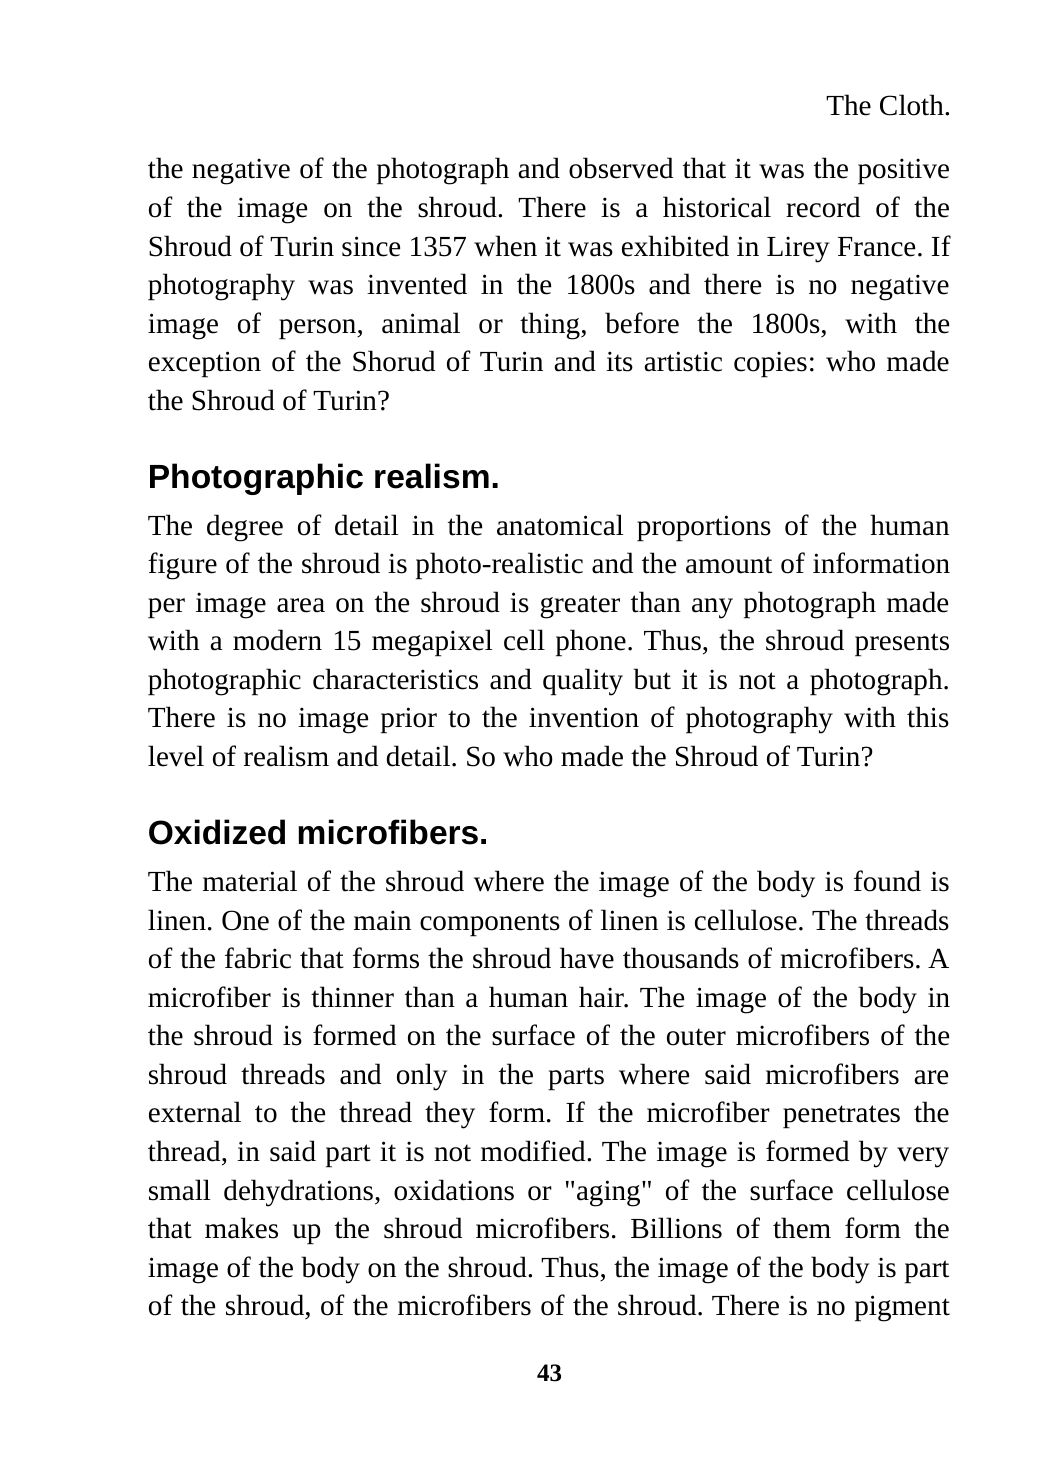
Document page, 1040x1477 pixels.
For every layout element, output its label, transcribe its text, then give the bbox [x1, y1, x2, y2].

text the negative of the photograph and observed that it was the positive of the image on the shroud. There is a historical record of the Shroud of Turin since 1357 when it was exhibited in Lirey France. If photography was invented in the 1800s and there is no negative image of person, animal or thing, before the 1800s, with the exception of the Shorud of Turin and its artistic copies: who made the Shroud of Turin? [148, 152, 951, 416]
subtitle Photographic realism. [148, 457, 951, 495]
text The degree of detail in the anatomical proportions of the human figure of the shroud is photo-realistic and the amount of information per image area on the shroud is greater than any photograph made with a modern 15 megapixel cell phone. Thus, the shroud presents photographic characteristics and quality but it is not a photograph. There is no image prior to the invention of photography with this level of realism and detail. So who made the Shroud of Turin? [148, 508, 951, 773]
text The material of the shroud where the image of the body is found is linen. One of the main components of linen is cellulose. The threads of the fabric that forms the shroud have thousands of microfibers. A microfiber is thinner than a human hair. The image of the body in the shroud is formed on the surface of the outer microfibers of the shroud threads and only in the parts where said microfibers are external to the thread they form. If the microfiber penetrates the thread, in said part it is not modified. The image is formed by very small dehydrations, oxidations or "aging" of the surface cellulose that makes up the shroud microfibers. Billions of them form the image of the body on the shroud. Thus, the image of the body is part of the shroud, of the microfibers of the shroud. There is no pigment [148, 864, 951, 1322]
subtitle Oxidized microfibers. [148, 813, 951, 852]
